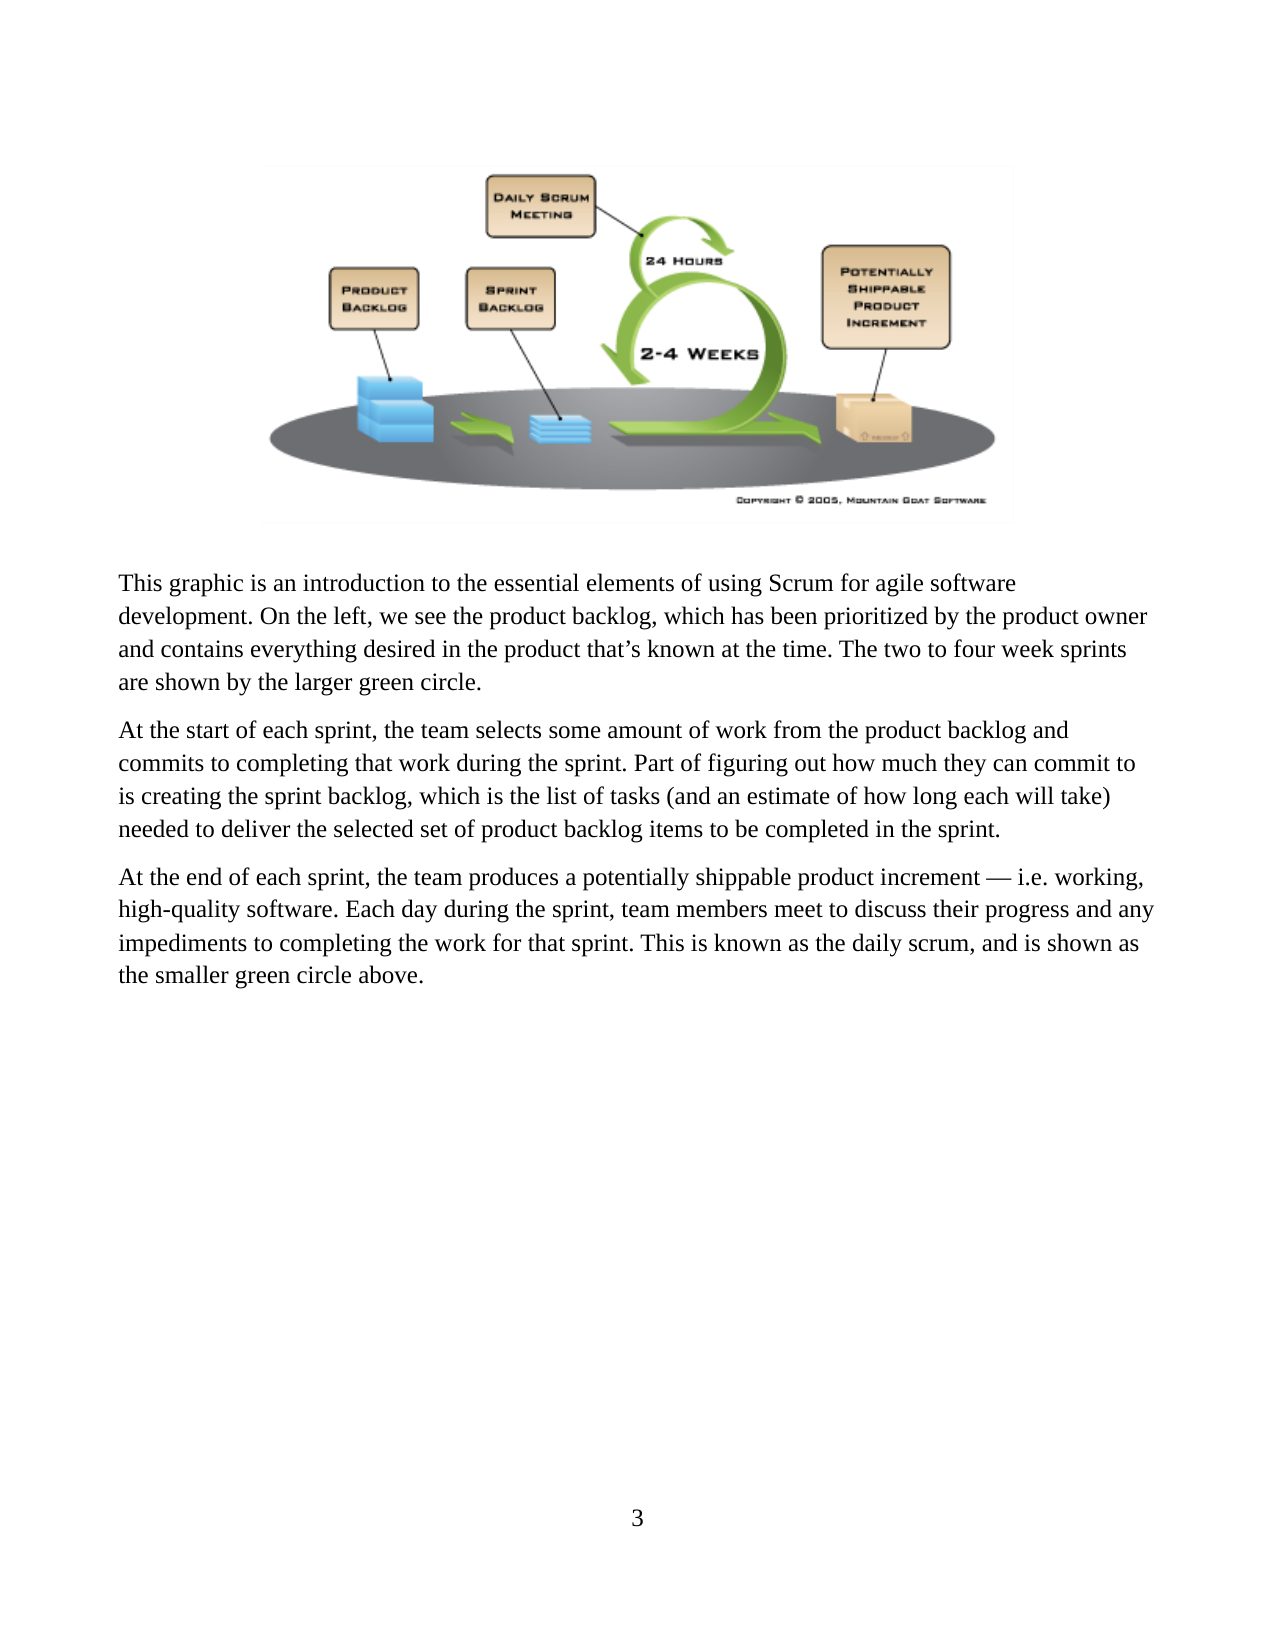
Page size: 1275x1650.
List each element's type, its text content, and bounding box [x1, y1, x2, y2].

picture [261, 165, 1014, 524]
text At the end of each sprint, the team produces a potentially shippable product increment — i.e. working, high-quality software. Each day during the sprint, team members meet to discuss their progress and any impediments to completing the work for that sprint. This is known as the daily scrum, and is shown as the smaller green circle above. [118, 862, 1157, 989]
text At the start of each sprint, the team selects some amount of work from the product backlog and commits to completing that work during the sprint. Part of figuring out how much they can commit to is creating the sprint backlog, which is the list of tasks (and an estimate of how long each will take) needed to deliver the selected set of product backlog items to be completed in the sprint. [118, 715, 1157, 843]
text This graphic is an introduction to the essential elements of using Scrum for agile software development. On the left, we see the product backlog, which has been prioritized by the product owner and contains everything desired in the product that’s known at the time. The two to four week sprints are shown by the larger green circle. [118, 568, 1157, 696]
